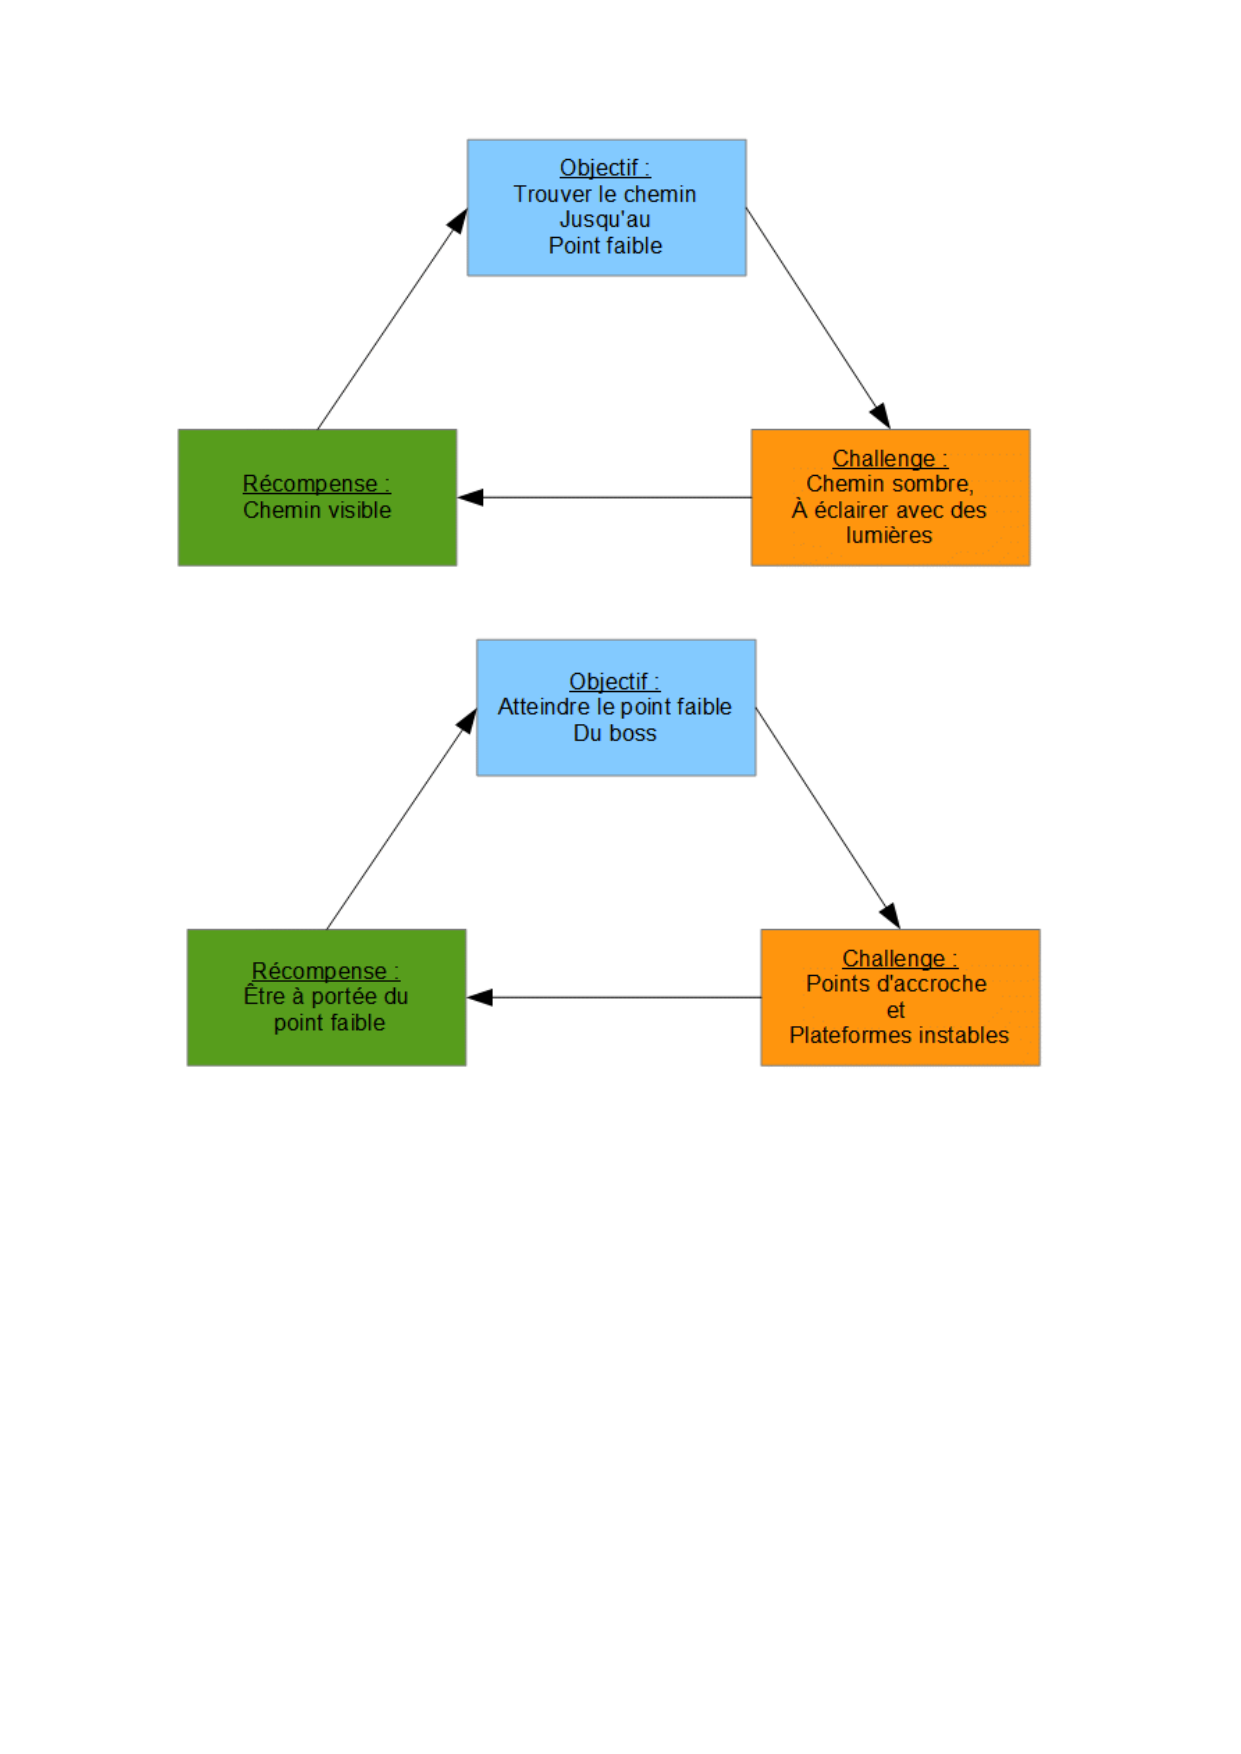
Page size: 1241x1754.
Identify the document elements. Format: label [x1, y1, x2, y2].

picture [181, 627, 1050, 1071]
picture [172, 127, 1041, 571]
